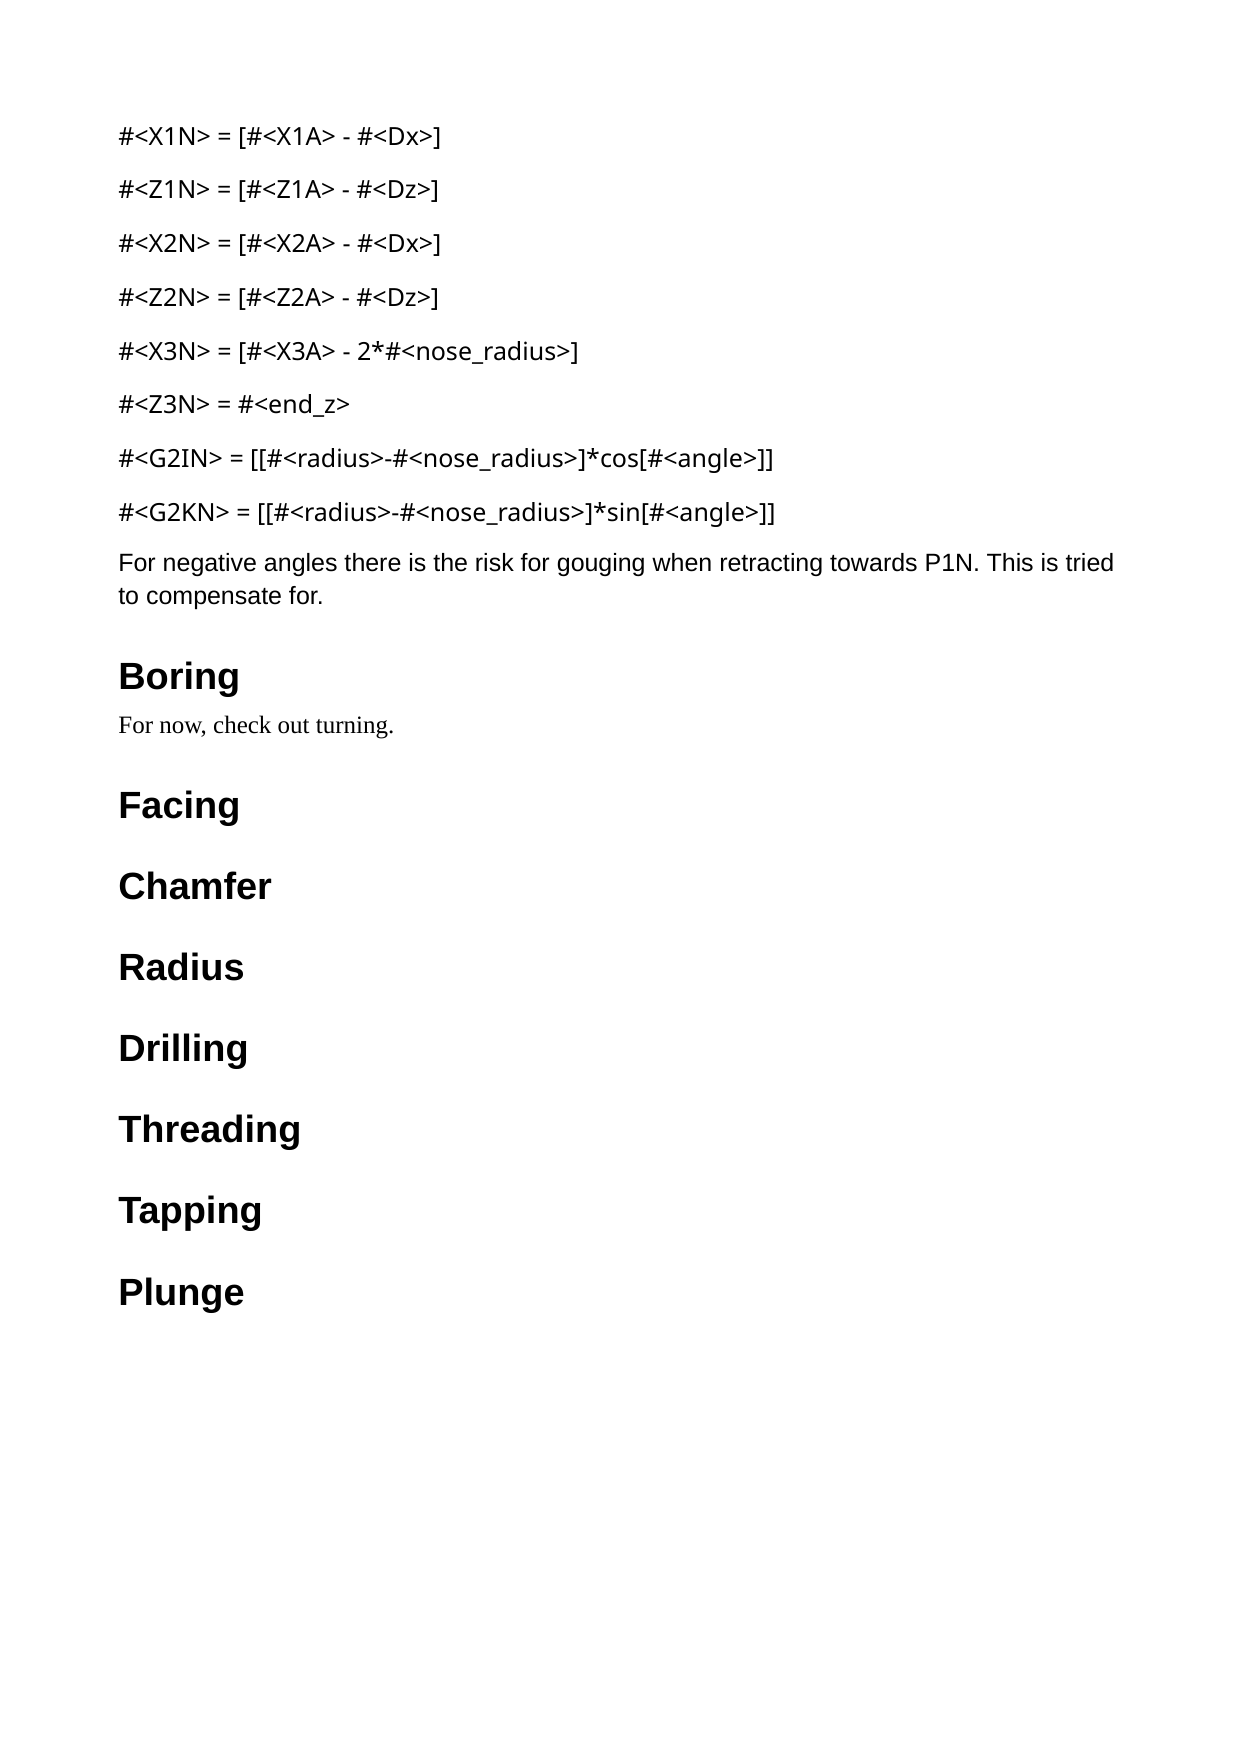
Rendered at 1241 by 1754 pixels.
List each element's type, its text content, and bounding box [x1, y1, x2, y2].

text #<Z3N> = #<end_z> [118, 387, 1122, 421]
subtitle Radius [118, 945, 1122, 988]
text #<G2IN> = [[#<radius>-#<nose_radius>]*cos[#<angle>]] [118, 441, 1122, 475]
text #<G2KN> = [[#<radius>-#<nose_radius>]*sin[#<angle>]] [118, 494, 1122, 528]
text #<Z2N> = [#<Z2A> - #<Dz>] [118, 279, 1122, 313]
subtitle Chamfer [118, 864, 1122, 907]
subtitle Tapping [118, 1188, 1122, 1232]
text #<Z1N> = [#<Z1A> - #<Dz>] [118, 172, 1122, 206]
text #<X1N> = [#<X1A> - #<Dx>] [118, 118, 1122, 152]
subtitle Facing [118, 782, 1122, 826]
text For negative angles there is the risk for gouging when retracting towards P1N. This is tried to compensate for. [118, 548, 1122, 610]
subtitle Plunge [118, 1269, 1122, 1313]
text For now, check out turning. [118, 710, 1122, 739]
text #<X3N> = [#<X3A> - 2*#<nose_radius>] [118, 333, 1122, 367]
subtitle Boring [118, 654, 1122, 697]
text #<X2N> = [#<X2A> - #<Dx>] [118, 226, 1122, 260]
subtitle Threading [118, 1107, 1122, 1151]
subtitle Drilling [118, 1026, 1122, 1069]
